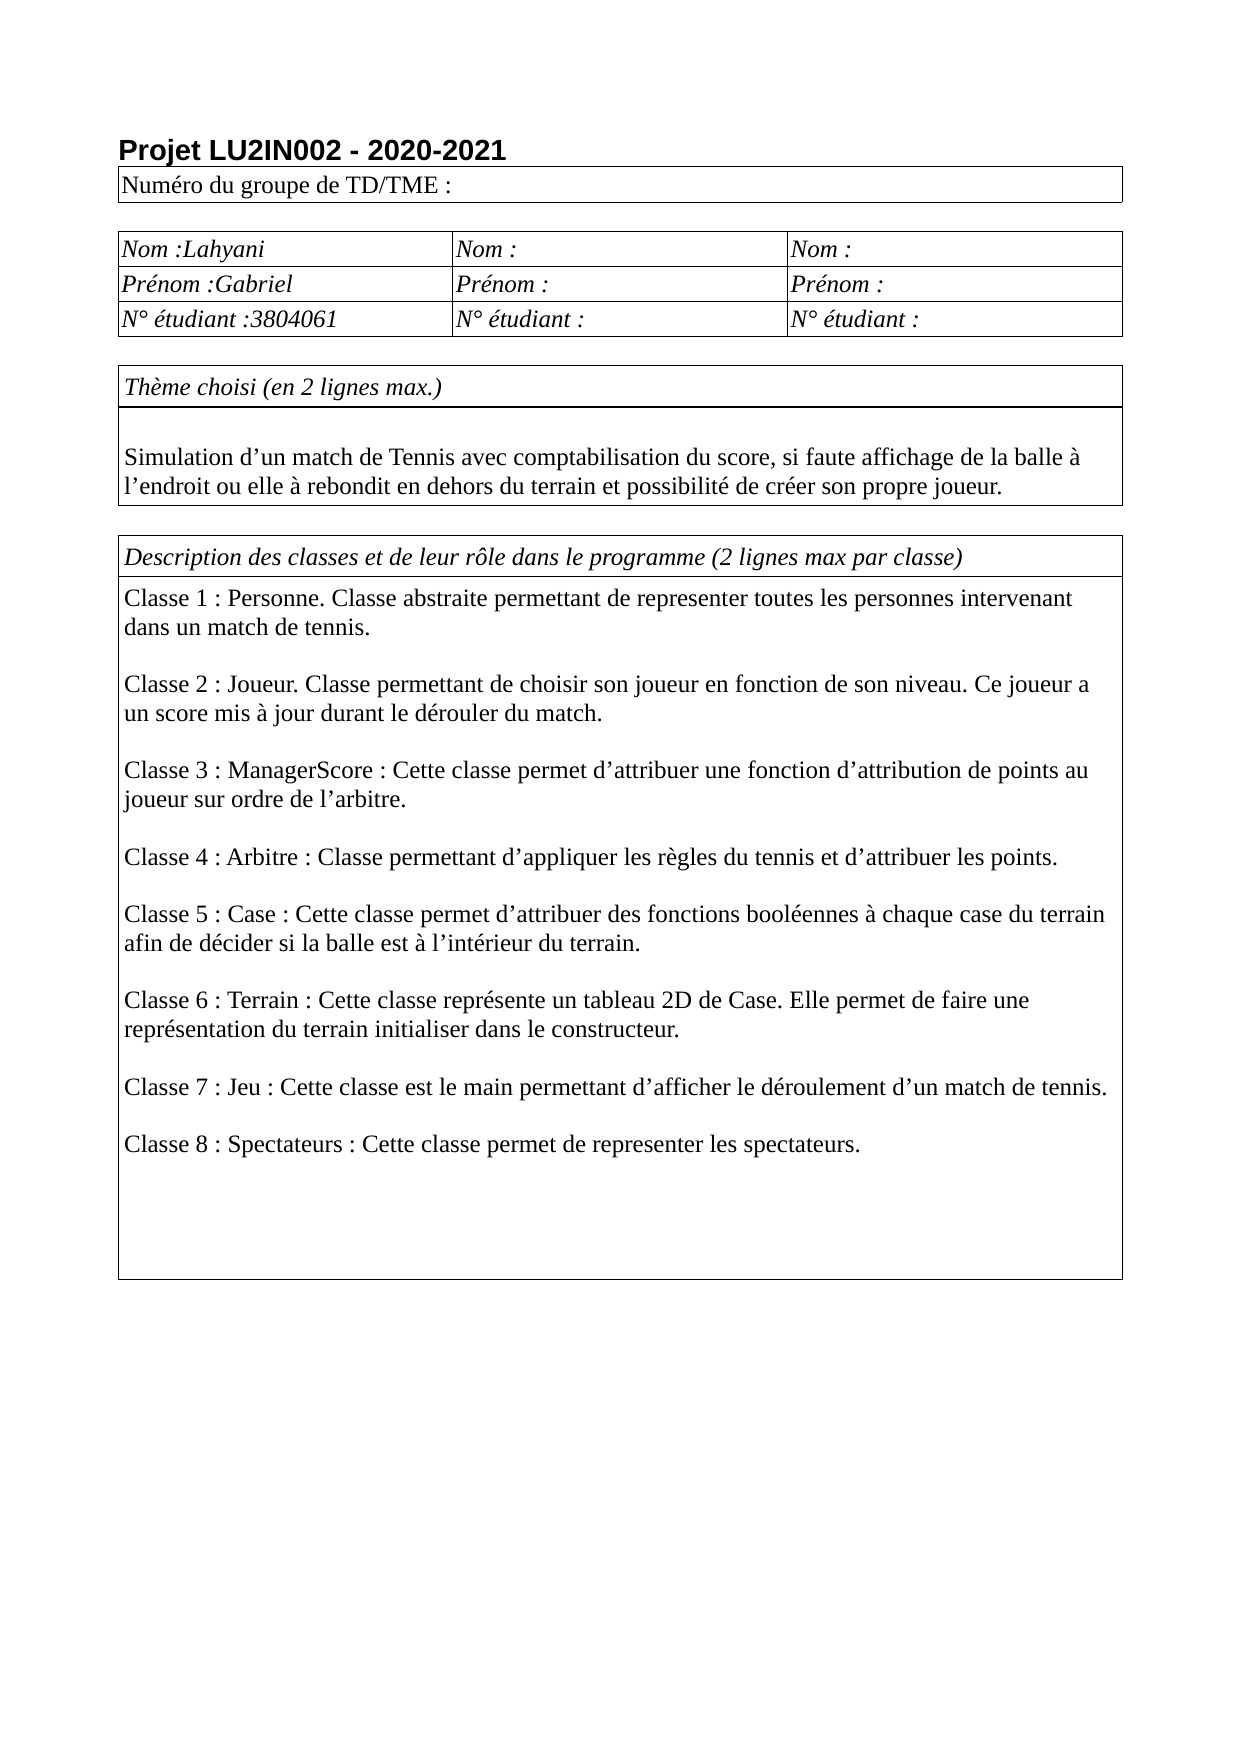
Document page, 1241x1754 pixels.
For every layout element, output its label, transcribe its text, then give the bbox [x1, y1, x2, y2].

table_cell Simulation d’un match de Tennis avec comptabilisation du score, si faute affichage de la balle à l’endroit ou elle à rebondit en dehors du terrain et possibilité de créer son propre joueur. [119, 408, 1122, 505]
table_cell N° étudiant : [788, 302, 1122, 336]
table_cell Prénom :Gabriel [119, 267, 452, 301]
table_cell Prénom : [453, 267, 787, 301]
table_header Numéro du groupe de TD/TME : [119, 167, 1122, 201]
table_header Nom : [453, 232, 787, 266]
table_header Thème choisi (en 2 lignes max.) [119, 366, 1122, 406]
table_cell N° étudiant : [453, 302, 787, 336]
table_cell Classe 1 : Personne. Classe abstraite permettant de representer toutes les personnes intervenant dans un match de tennis. Classe 2 : Joueur. Classe permettant de choisir son joueur en fonction de son niveau. Ce joueur a un score mis à jour durant le dérouler du match. Classe 3 : ManagerScore : Cette classe permet d’attribuer une fonction d’attribution de points au joueur sur ordre de l’arbitre. Classe 4 : Arbitre : Classe permettant d’appliquer les règles du tennis et d’attribuer les points. Classe 5 : Case : Cette classe permet d’attribuer des fonctions booléennes à chaque case du terrain afin de décider si la balle est à l’intérieur du terrain. Classe 6 : Terrain : Cette classe représente un tableau 2D de Case. Elle permet de faire une représentation du terrain initialiser dans le constructeur. Classe 7 : Jeu : Cette classe est le main permettant d’afficher le déroulement d’un match de tennis. Classe 8 : Spectateurs : Cette classe permet de representer les spectateurs. [119, 577, 1122, 1279]
table_header Nom : [788, 232, 1122, 266]
subtitle Projet LU2IN002 - 2020-2021 [118, 133, 1122, 166]
table_cell N° étudiant :3804061 [119, 302, 452, 336]
table_cell Prénom : [788, 267, 1122, 301]
table_header Nom :Lahyani [119, 232, 452, 266]
table_header Description des classes et de leur rôle dans le programme (2 lignes max par classe) [119, 536, 1122, 576]
